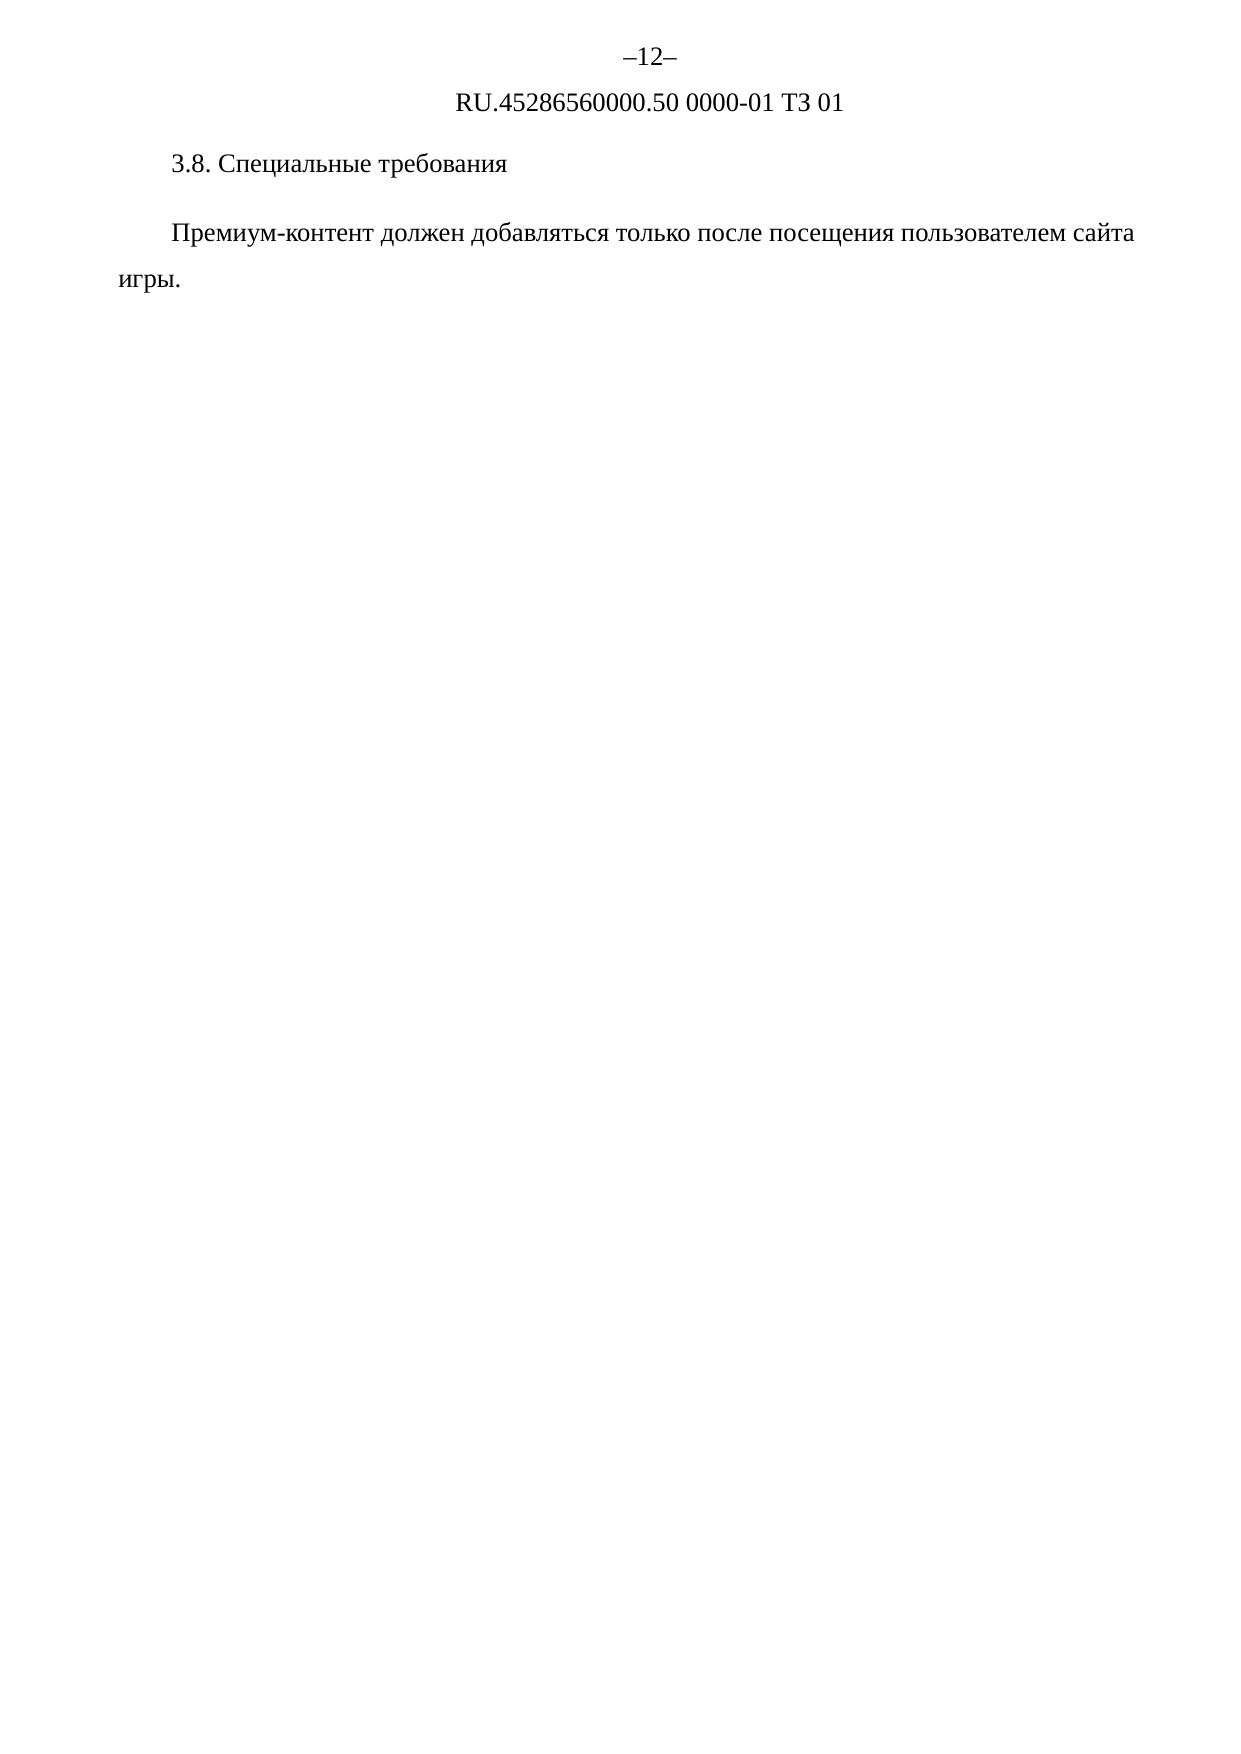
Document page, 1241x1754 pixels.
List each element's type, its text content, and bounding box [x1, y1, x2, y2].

subtitle Специальные требования [118, 148, 1181, 178]
text Премиум-контент должен добавляться только после посещения пользователем сайта игры. [118, 216, 1181, 293]
